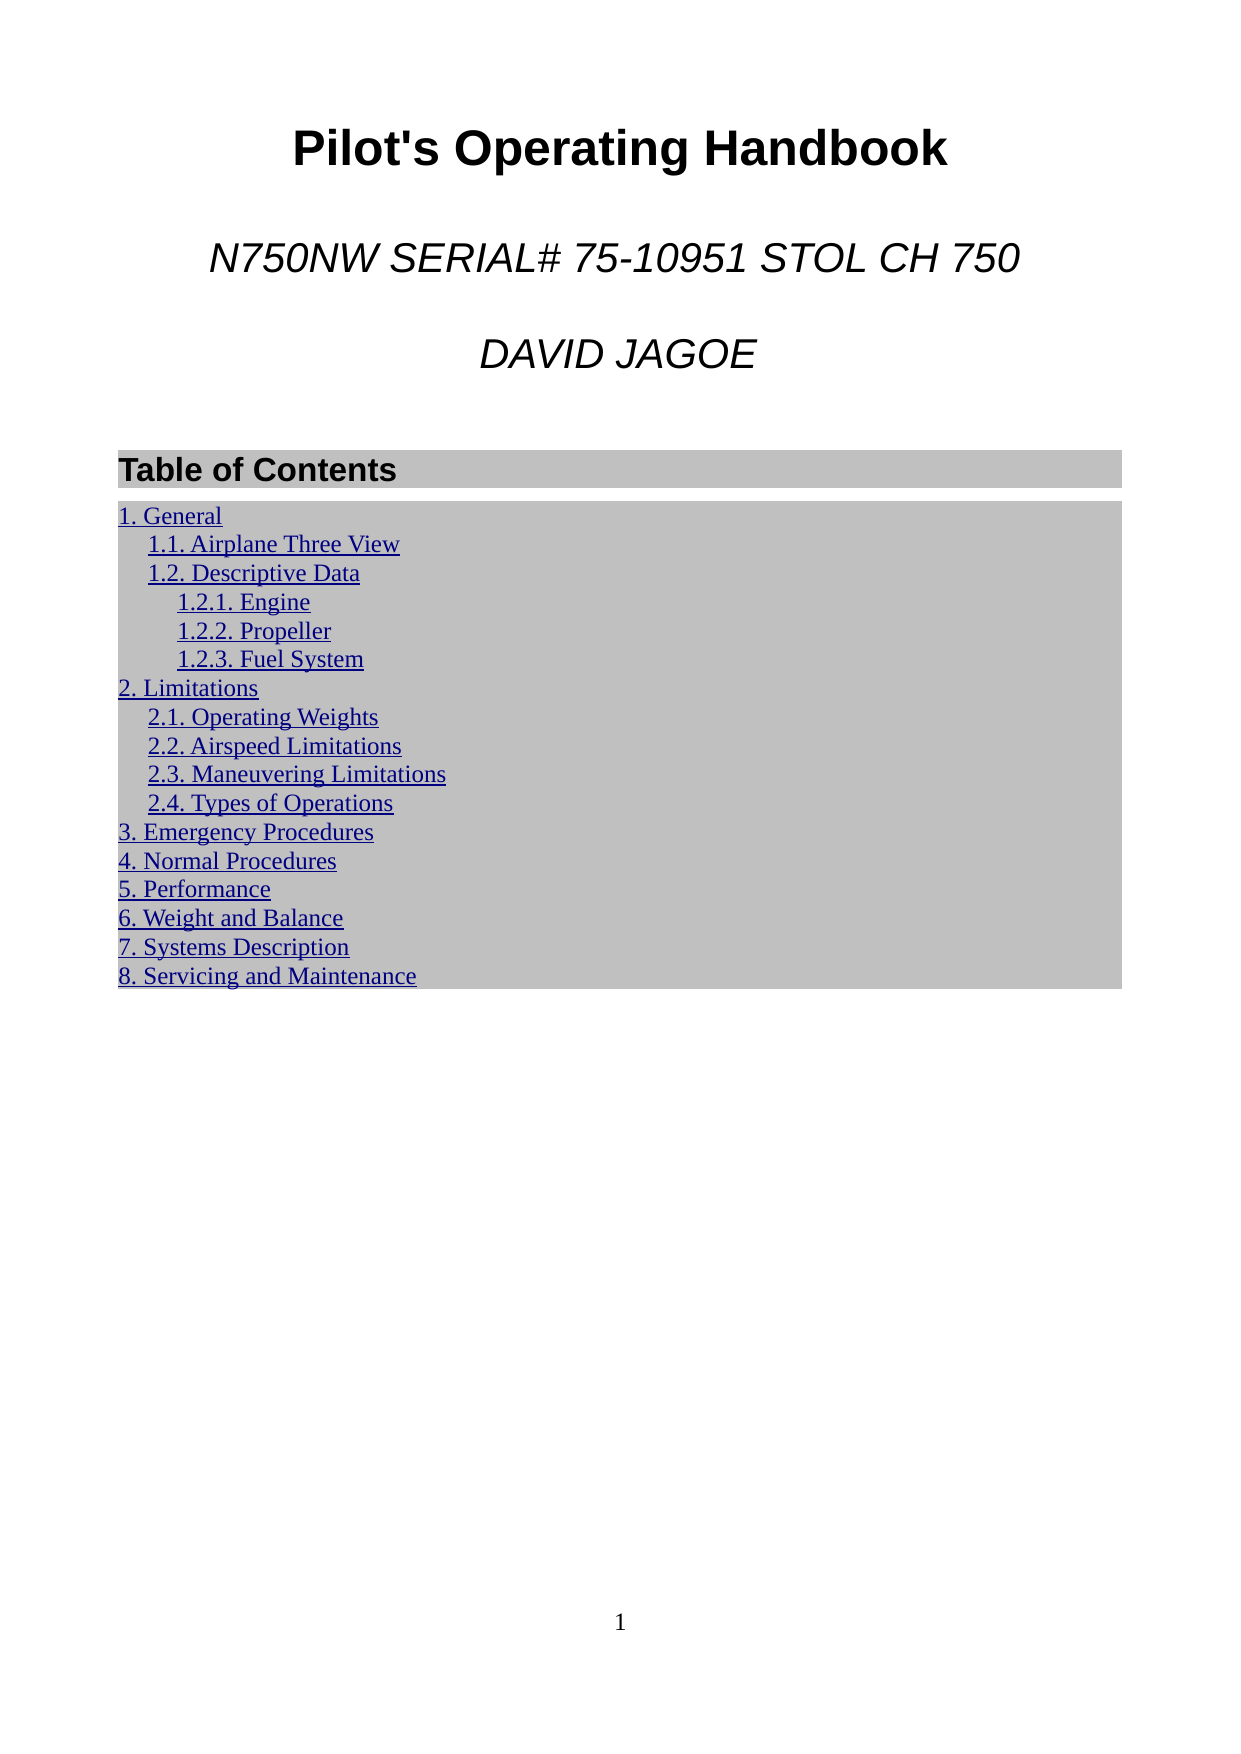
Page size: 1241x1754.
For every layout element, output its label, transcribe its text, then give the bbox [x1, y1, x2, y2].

text 3. Emergency Procedures [118, 817, 1122, 846]
text 6. Weight and Balance [118, 903, 1122, 932]
text 1.2. Descriptive Data [148, 558, 1122, 587]
text 4. Normal Procedures [118, 846, 1122, 874]
text 2.4. Types of Operations [148, 788, 1122, 817]
title Pilot's Operating Handbook [118, 118, 1122, 176]
text 1.2.2. Propeller [177, 616, 1122, 644]
text 5. Performance [118, 874, 1122, 903]
text 2. Limitations [118, 673, 1122, 702]
text 8. Servicing and Maintenance [118, 961, 1122, 989]
text 2.1. Operating Weights [148, 702, 1122, 731]
text 2.3. Maneuvering Limitations [148, 759, 1122, 788]
text 1.1. Airplane Three View [148, 529, 1122, 558]
subtitle Table of Contents [118, 450, 1122, 488]
text 1. General [118, 501, 1122, 529]
subtitle DAVID JAGOE [118, 329, 1122, 377]
text 1.2.1. Engine [177, 587, 1122, 616]
subtitle N750NW SERIAL# 75-10951 STOL CH 750 [118, 233, 1122, 281]
text 1.2.3. Fuel System [177, 644, 1122, 673]
text 7. Systems Description [118, 932, 1122, 961]
text 2.2. Airspeed Limitations [148, 731, 1122, 759]
